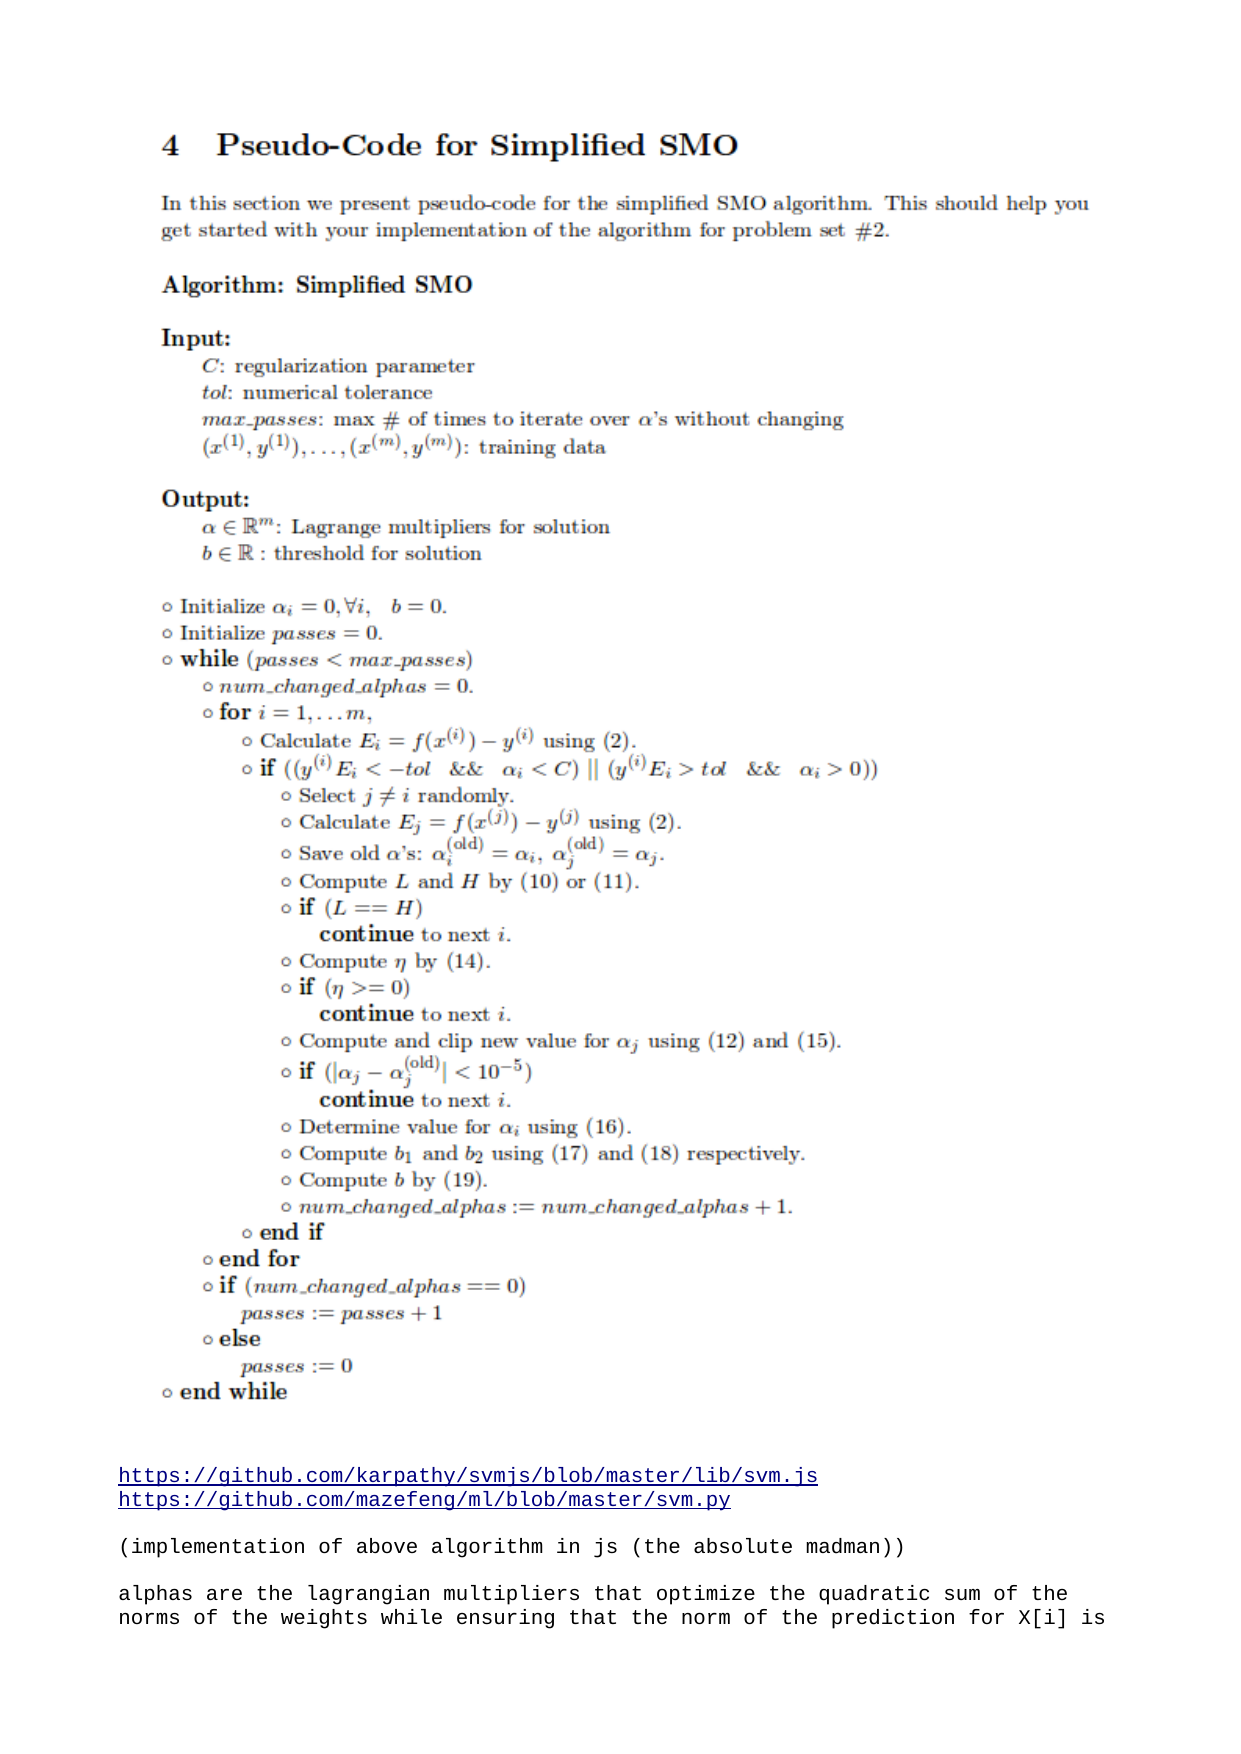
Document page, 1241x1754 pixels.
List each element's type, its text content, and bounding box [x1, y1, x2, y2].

text https://github.com/karpathy/svmjs/blob/master/lib/svm.js [118, 118, 1122, 1489]
text https://github.com/mazefeng/ml/blob/master/svm.py [118, 1489, 1122, 1512]
picture [124, 118, 1116, 1465]
text (implementation of above algorithm in js (the absolute madman)) [118, 1536, 1122, 1559]
text alphas are the lagrangian multipliers that optimize the quadratic sum of the norms of the weights while ensuring that the norm of the prediction for X[i] is [118, 1583, 1122, 1631]
